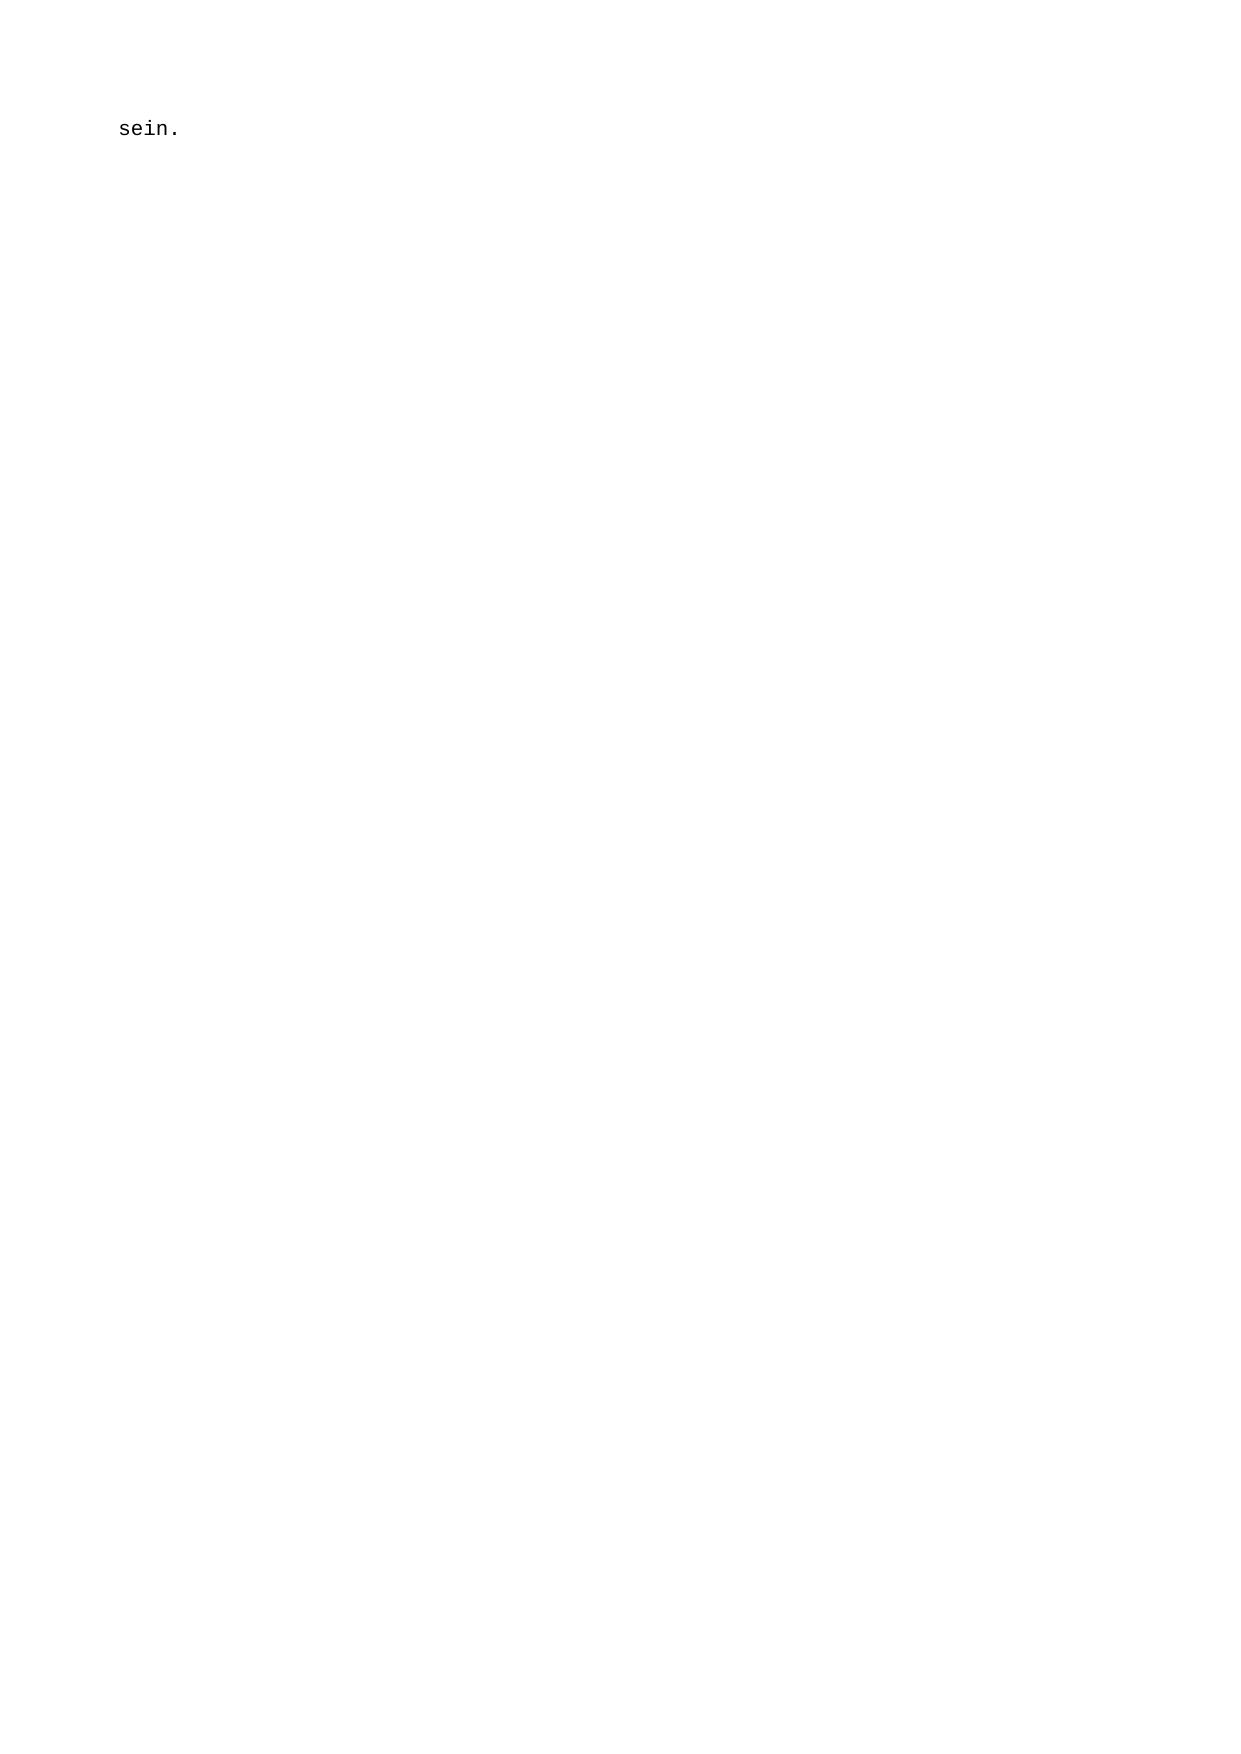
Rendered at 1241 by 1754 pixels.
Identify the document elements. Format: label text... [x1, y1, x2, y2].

text sein. [118, 118, 1122, 142]
